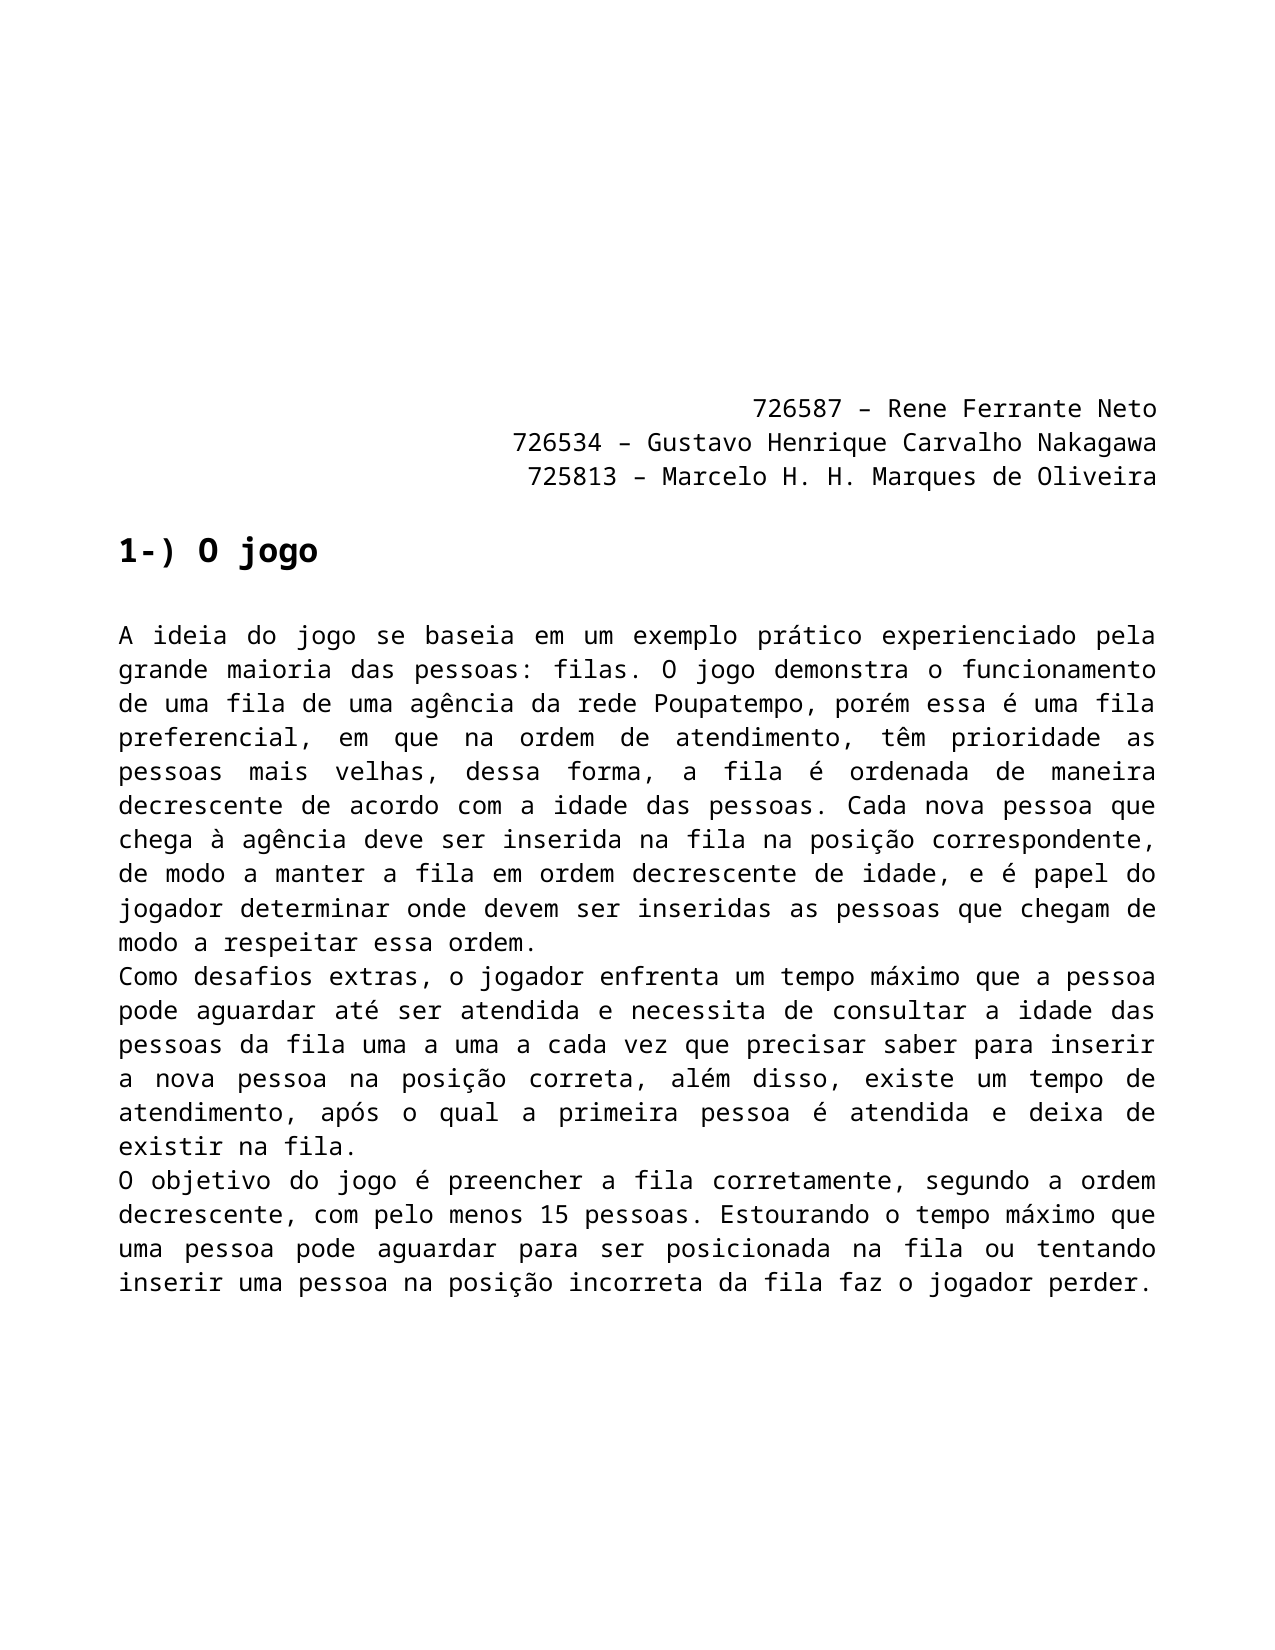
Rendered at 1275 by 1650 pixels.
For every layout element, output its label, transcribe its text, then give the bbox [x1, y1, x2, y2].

text A ideia do jogo se baseia em um exemplo prático experienciado pela grande maioria das pessoas: filas. O jogo demonstra o funcionamento de uma fila de uma agência da rede Poupatempo, porém essa é uma fila preferencial, em que na ordem de atendimento, têm prioridade as pessoas mais velhas, dessa forma, a fila é ordenada de maneira decrescente de acordo com a idade das pessoas. Cada nova pessoa que chega à agência deve ser inserida na fila na posição correspondente, de modo a manter a fila em ordem decrescente de idade, e é papel do jogador determinar onde devem ser inseridas as pessoas que chegam de modo a respeitar essa ordem. [118, 618, 1157, 958]
text 725813 – Marcelo H. H. Marques de Oliveira [118, 459, 1157, 493]
text O objetivo do jogo é preencher a fila corretamente, segundo a ordem decrescente, com pelo menos 15 pessoas. Estourando o tempo máximo que uma pessoa pode aguardar para ser posicionada na fila ou tentando inserir uma pessoa na posição incorreta da fila faz o jogador perder. [118, 1163, 1157, 1299]
text Como desafios extras, o jogador enfrenta um tempo máximo que a pessoa pode aguardar até ser atendida e necessita de consultar a idade das pessoas da fila uma a uma a cada vez que precisar saber para inserir a nova pessoa na posição correta, além disso, existe um tempo de atendimento, após o qual a primeira pessoa é atendida e deixa de existir na fila. [118, 958, 1157, 1163]
text 1-) O jogo [118, 527, 1157, 572]
text 726534 – Gustavo Henrique Carvalho Nakagawa [118, 425, 1157, 459]
text 726587 – Rene Ferrante Neto [118, 391, 1157, 425]
